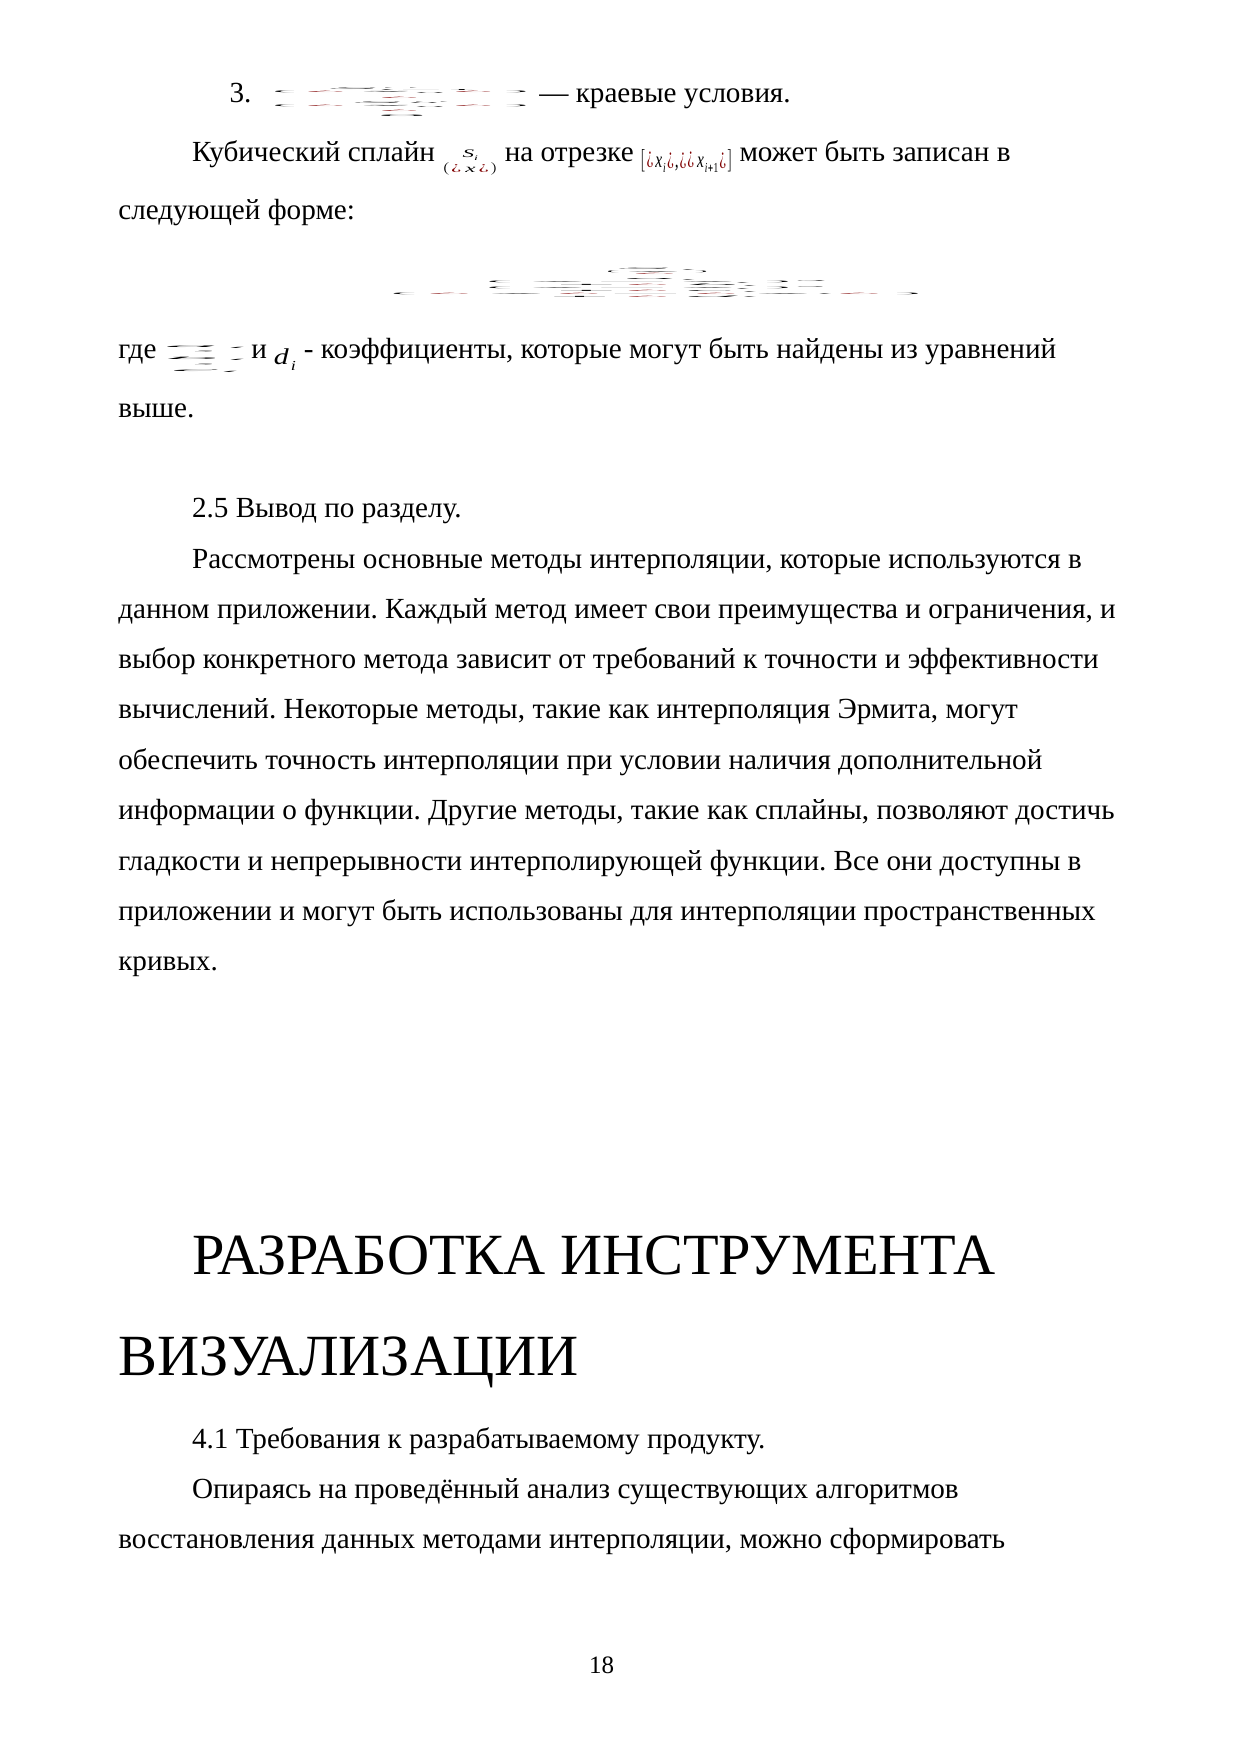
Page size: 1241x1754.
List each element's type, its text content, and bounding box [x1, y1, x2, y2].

subtitle 4.1 Требования к разрабатываемому продукту. [118, 1421, 1122, 1454]
text Опираясь на проведённый анализ существующих алгоритмов восстановления данных методами интерполяции, можно сформировать [118, 1471, 1122, 1555]
subtitle 2.5 Вывод по разделу. [118, 490, 1122, 524]
text Кубический сплайн на отрезке может быть записан в следующей форме: [118, 134, 1122, 226]
list — краевые условия. [229, 75, 1122, 117]
subtitle РАЗРАБОТКА ИНСТРУМЕНТА ВИЗУАЛИЗАЦИИ [118, 1220, 1122, 1387]
text Рассмотрены основные методы интерполяции, которые используются в данном приложении. Каждый метод имеет свои преимущества и ограничения, и выбор конкретного метода зависит от требований к точности и эффективности вычислений. Некоторые методы, такие как интерполяция Эрмита, могут обеспечить точность интерполяции при условии наличия дополнительной информации о функции. Другие методы, такие как сплайны, позволяют достичь гладкости и непрерывности интерполирующей функции. Все они доступны в приложении и могут быть использованы для интерполяции пространственных кривых. [118, 541, 1122, 977]
text где и - коэффициенты, которые могут быть найдены из уравнений выше. [118, 331, 1122, 423]
